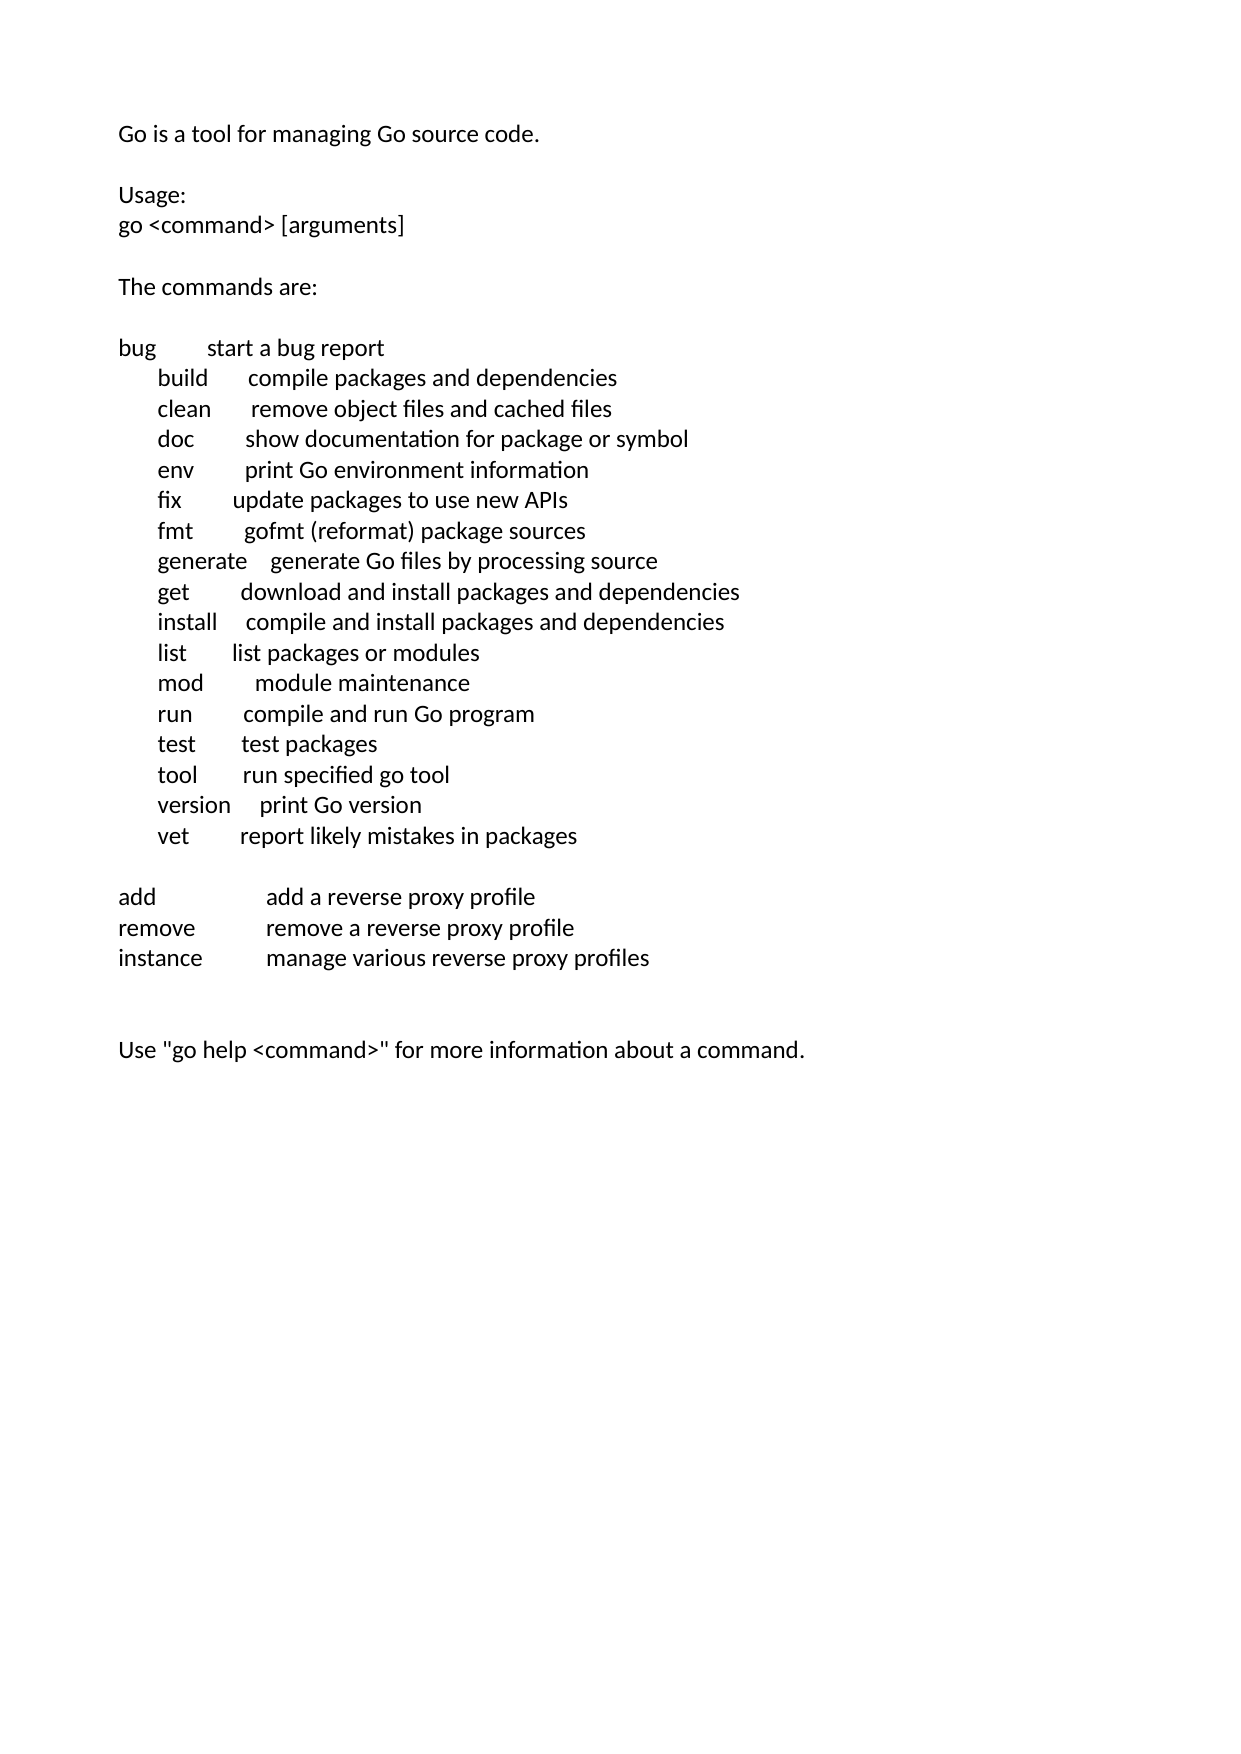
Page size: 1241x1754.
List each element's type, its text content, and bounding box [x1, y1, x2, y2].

text add add a reverse proxy profile [118, 881, 1122, 912]
text instance manage various reverse proxy profiles [118, 942, 1122, 973]
text Use "go help <command>" for more information about a command. [118, 973, 1122, 1095]
text Go is a tool for managing Go source code. Usage: go <command> [arguments] The commands are: bug start a bug report build compile packages and dependencies clean remove object files and cached files doc show documentation for package or symbol env print Go environment information fix update packages to use new APIs fmt gofmt (reformat) package sources generate generate Go files by processing source get download and install packages and dependencies install compile and install packages and dependencies list list packages or modules mod module maintenance run compile and run Go program test test packages tool run specified go tool version print Go version vet report likely mistakes in packages [118, 118, 1122, 851]
text remove remove a reverse proxy profile [118, 912, 1122, 942]
